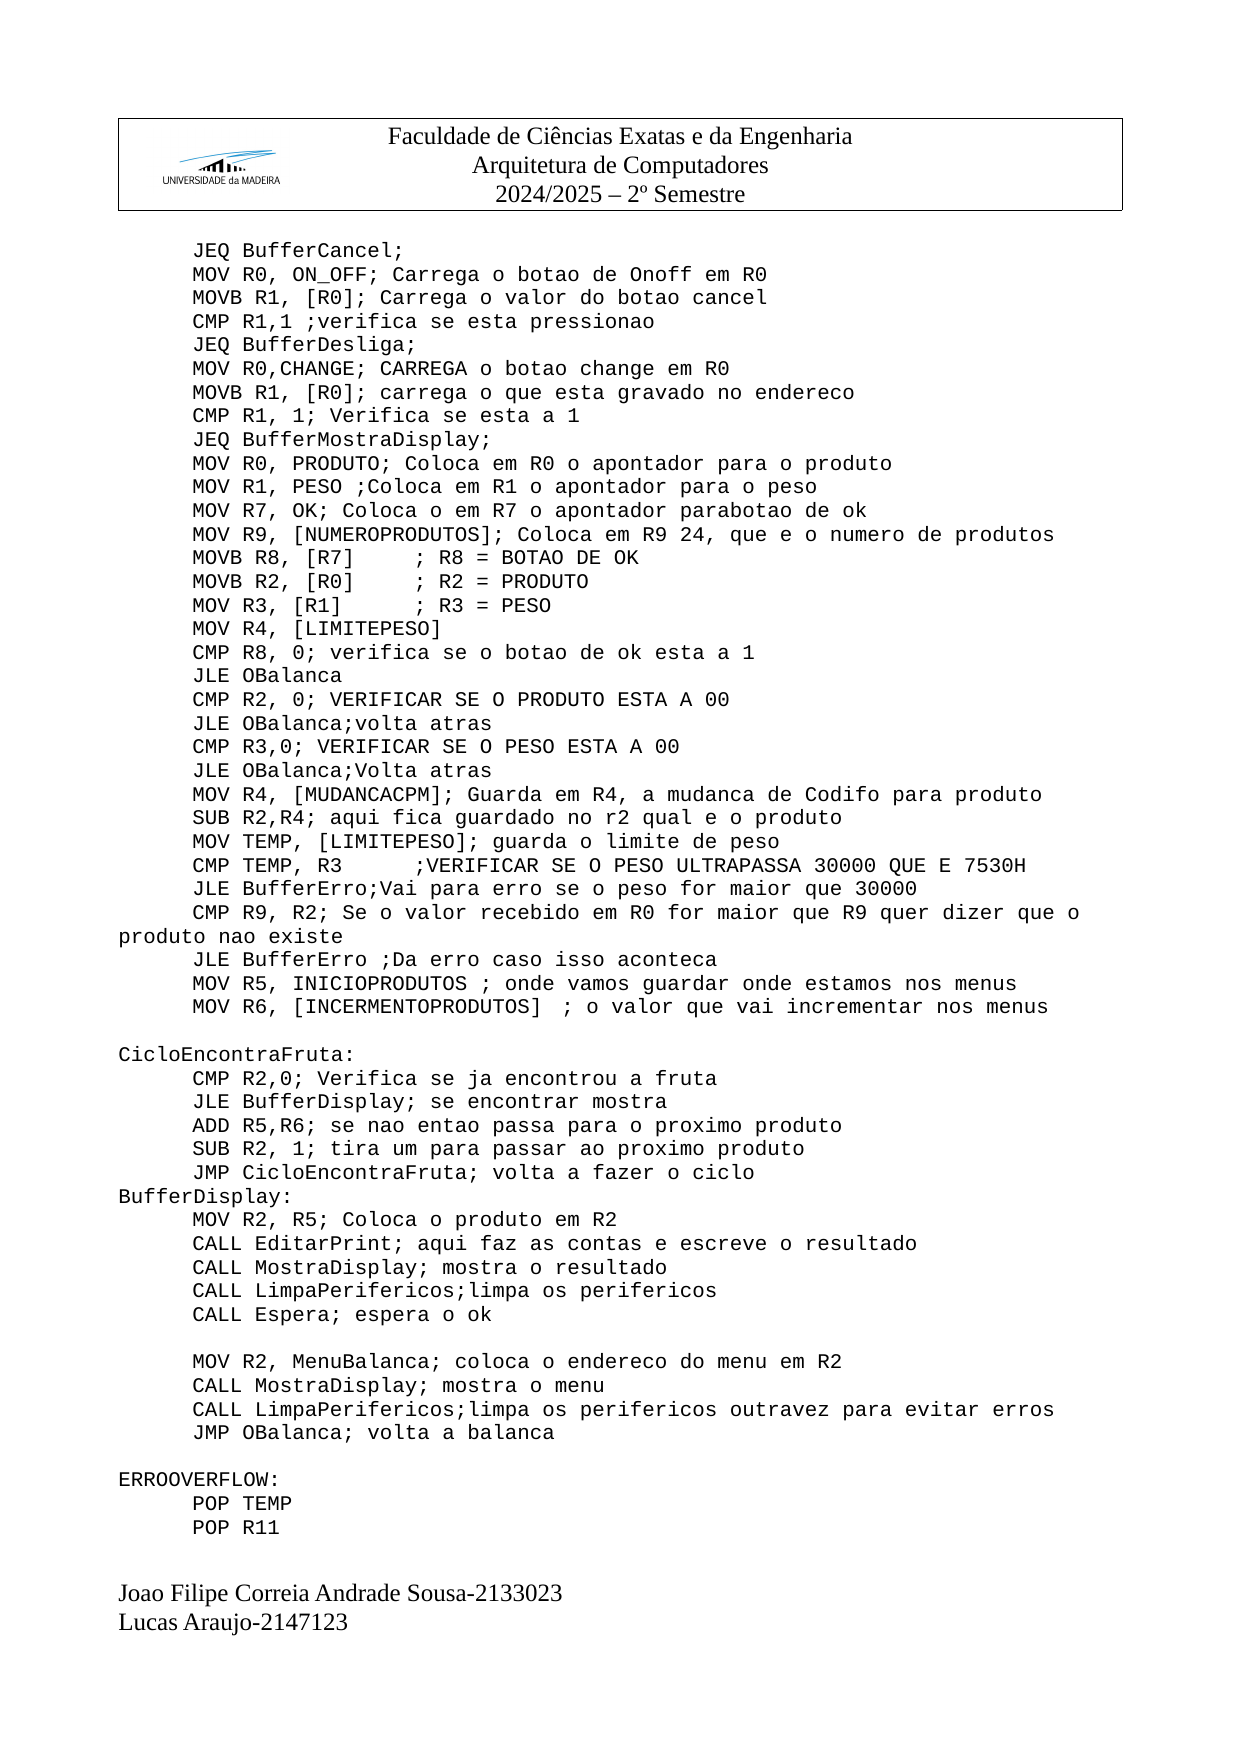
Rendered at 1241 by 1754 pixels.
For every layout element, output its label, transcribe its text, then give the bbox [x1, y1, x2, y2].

text CMP R9, R2; Se o valor recebido em R0 for maior que R9 quer dizer que o produto nao existe [118, 902, 1122, 949]
text JMP CicloEncontraFruta; volta a fazer o ciclo [118, 1162, 1122, 1186]
text JLE OBalanca [118, 666, 1122, 689]
text CALL EditarPrint; aqui faz as contas e escreve o resultado [118, 1233, 1122, 1257]
text MOV R0, ON_OFF; Carrega o botao de Onoff em R0 [118, 263, 1122, 287]
text JLE BufferErro ;Da erro caso isso aconteca [118, 949, 1122, 973]
text BufferDisplay: [118, 1186, 1122, 1209]
text JLE BufferErro;Vai para erro se o peso for maior que 30000 [118, 878, 1122, 902]
text MOV R6, [INCERMENTOPRODUTOS] ; o valor que vai incrementar nos menus [118, 997, 1122, 1020]
text MOV R1, PESO ;Coloca em R1 o apontador para o peso [118, 476, 1122, 500]
text JLE OBalanca;volta atras [118, 713, 1122, 736]
text MOVB R8, [R7] ; R8 = BOTAO DE OK [118, 547, 1122, 571]
text POP TEMP [118, 1493, 1122, 1517]
text MOV R2, MenuBalanca; coloca o endereco do menu em R2 [118, 1351, 1122, 1375]
text ADD R5,R6; se nao entao passa para o proximo produto [118, 1115, 1122, 1138]
text CMP TEMP, R3 ;VERIFICAR SE O PESO ULTRAPASSA 30000 QUE E 7530H [118, 855, 1122, 878]
text JEQ BufferCancel; [118, 240, 1122, 263]
text MOV R7, OK; Coloca o em R7 o apontador parabotao de ok [118, 500, 1122, 524]
text CALL MostraDisplay; mostra o resultado [118, 1257, 1122, 1280]
text JLE OBalanca;Volta atras [118, 760, 1122, 784]
text MOVB R1, [R0]; Carrega o valor do botao cancel [118, 287, 1122, 311]
text CALL LimpaPerifericos;limpa os perifericos outravez para evitar erros [118, 1398, 1122, 1422]
text JLE BufferDisplay; se encontrar mostra [118, 1091, 1122, 1115]
text CMP R1, 1; Verifica se esta a 1 [118, 405, 1122, 429]
text MOV R4, [MUDANCACPM]; Guarda em R4, a mudanca de Codifo para produto [118, 784, 1122, 807]
text JMP OBalanca; volta a balanca [118, 1422, 1122, 1446]
text MOV R3, [R1] ; R3 = PESO [118, 594, 1122, 618]
text JEQ BufferDesliga; [118, 334, 1122, 358]
text MOVB R1, [R0]; carrega o que esta gravado no endereco [118, 382, 1122, 405]
picture [145, 128, 291, 194]
text MOV R4, [LIMITEPESO] [118, 618, 1122, 642]
text JEQ BufferMostraDisplay; [118, 429, 1122, 453]
text CMP R3,0; VERIFICAR SE O PESO ESTA A 00 [118, 736, 1122, 760]
text MOV R5, INICIOPRODUTOS ; onde vamos guardar onde estamos nos menus [118, 973, 1122, 997]
text CMP R8, 0; verifica se o botao de ok esta a 1 [118, 642, 1122, 666]
text MOVB R2, [R0] ; R2 = PRODUTO [118, 571, 1122, 594]
text MOV TEMP, [LIMITEPESO]; guarda o limite de peso [118, 831, 1122, 855]
text CALL LimpaPerifericos;limpa os perifericos [118, 1280, 1122, 1304]
text CMP R2, 0; VERIFICAR SE O PRODUTO ESTA A 00 [118, 689, 1122, 713]
text CMP R1,1 ;verifica se esta pressionao [118, 311, 1122, 334]
text MOV R0, PRODUTO; Coloca em R0 o apontador para o produto [118, 453, 1122, 476]
text SUB R2,R4; aqui fica guardado no r2 qual e o produto [118, 807, 1122, 831]
text POP R11 [118, 1517, 1122, 1540]
text ERROOVERFLOW: [118, 1469, 1122, 1493]
text SUB R2, 1; tira um para passar ao proximo produto [118, 1138, 1122, 1162]
text CicloEncontraFruta: [118, 1044, 1122, 1067]
text MOV R2, R5; Coloca o produto em R2 [118, 1209, 1122, 1233]
text CALL Espera; espera o ok [118, 1304, 1122, 1328]
text MOV R9, [NUMEROPRODUTOS]; Coloca em R9 24, que e o numero de produtos [118, 524, 1122, 547]
text MOV R0,CHANGE; CARREGA o botao change em R0 [118, 358, 1122, 382]
text CMP R2,0; Verifica se ja encontrou a fruta [118, 1067, 1122, 1091]
text CALL MostraDisplay; mostra o menu [118, 1375, 1122, 1398]
